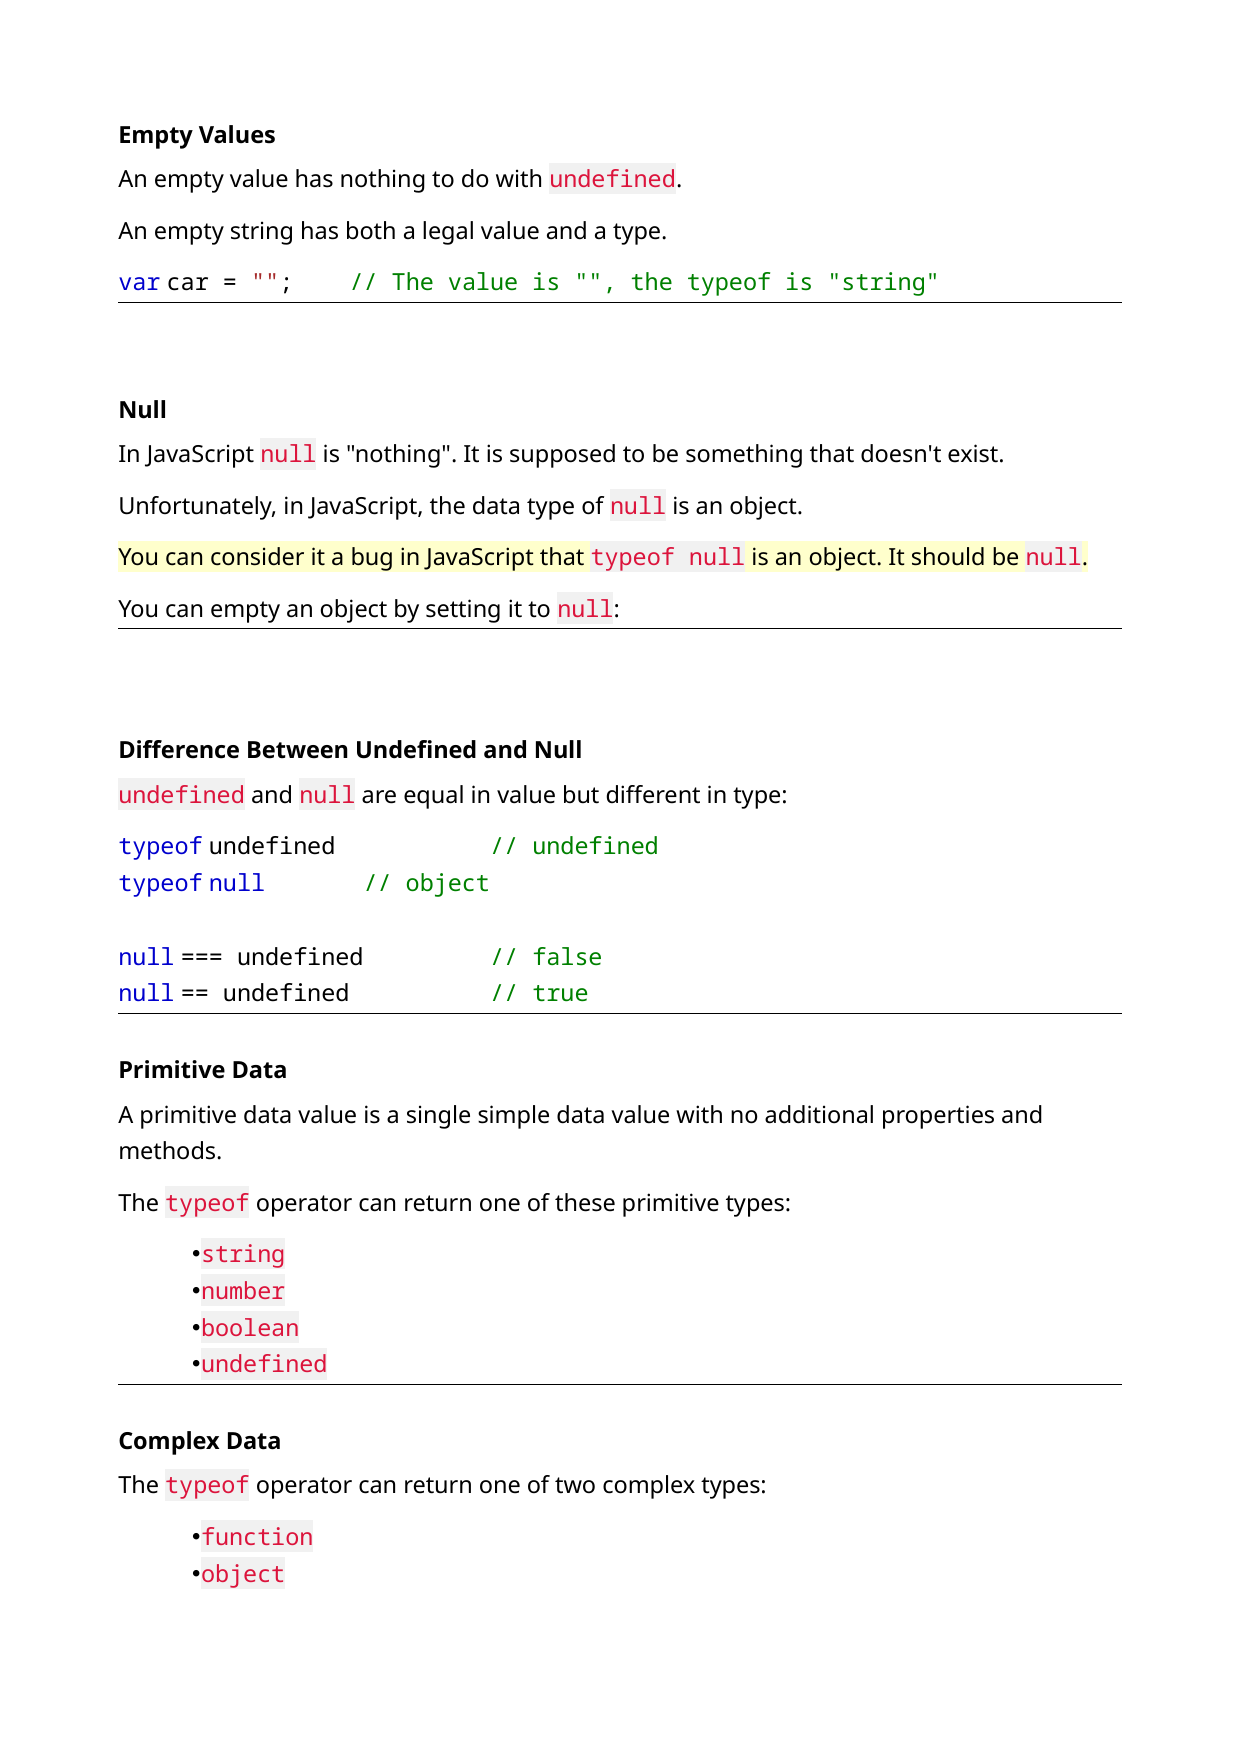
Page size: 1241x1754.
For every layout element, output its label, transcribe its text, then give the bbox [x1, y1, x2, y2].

text typeof undefined // undefined typeof null // object null === undefined // false null == undefined // true [118, 830, 1122, 1013]
text Unfortunately, in JavaScript, the data type of null is an object. [118, 489, 1122, 521]
text In JavaScript null is "nothing". It is supposed to be something that doesn't exist. [118, 438, 1122, 470]
text undefined and null are equal in value but different in type: [118, 778, 1122, 810]
list undefined [118, 1348, 1122, 1384]
text An empty string has both a legal value and a type. [118, 214, 1122, 246]
subtitle Complex Data [118, 1424, 1122, 1456]
text A primitive data value is a single simple data value with no additional properties and methods. [118, 1098, 1122, 1167]
list object [118, 1557, 1122, 1589]
subtitle Null [118, 393, 1122, 425]
text An empty value has nothing to do with undefined. [118, 163, 1122, 194]
text You can consider it a bug in JavaScript that typeof null is an object. It should be null. [118, 541, 1122, 572]
list function [118, 1520, 1122, 1552]
list string [118, 1237, 1122, 1269]
subtitle Empty Values [118, 118, 1122, 150]
subtitle Primitive Data [118, 1053, 1122, 1085]
list number [118, 1274, 1122, 1306]
text The typeof operator can return one of these primitive types: [118, 1186, 1122, 1218]
text The typeof operator can return one of two complex types: [118, 1469, 1122, 1501]
text You can empty an object by setting it to null: [118, 592, 1122, 628]
subtitle Difference Between Undefined and Null [118, 734, 1122, 766]
text var car = ""; // The value is "", the typeof is "string" [118, 265, 1122, 302]
list boolean [118, 1311, 1122, 1343]
